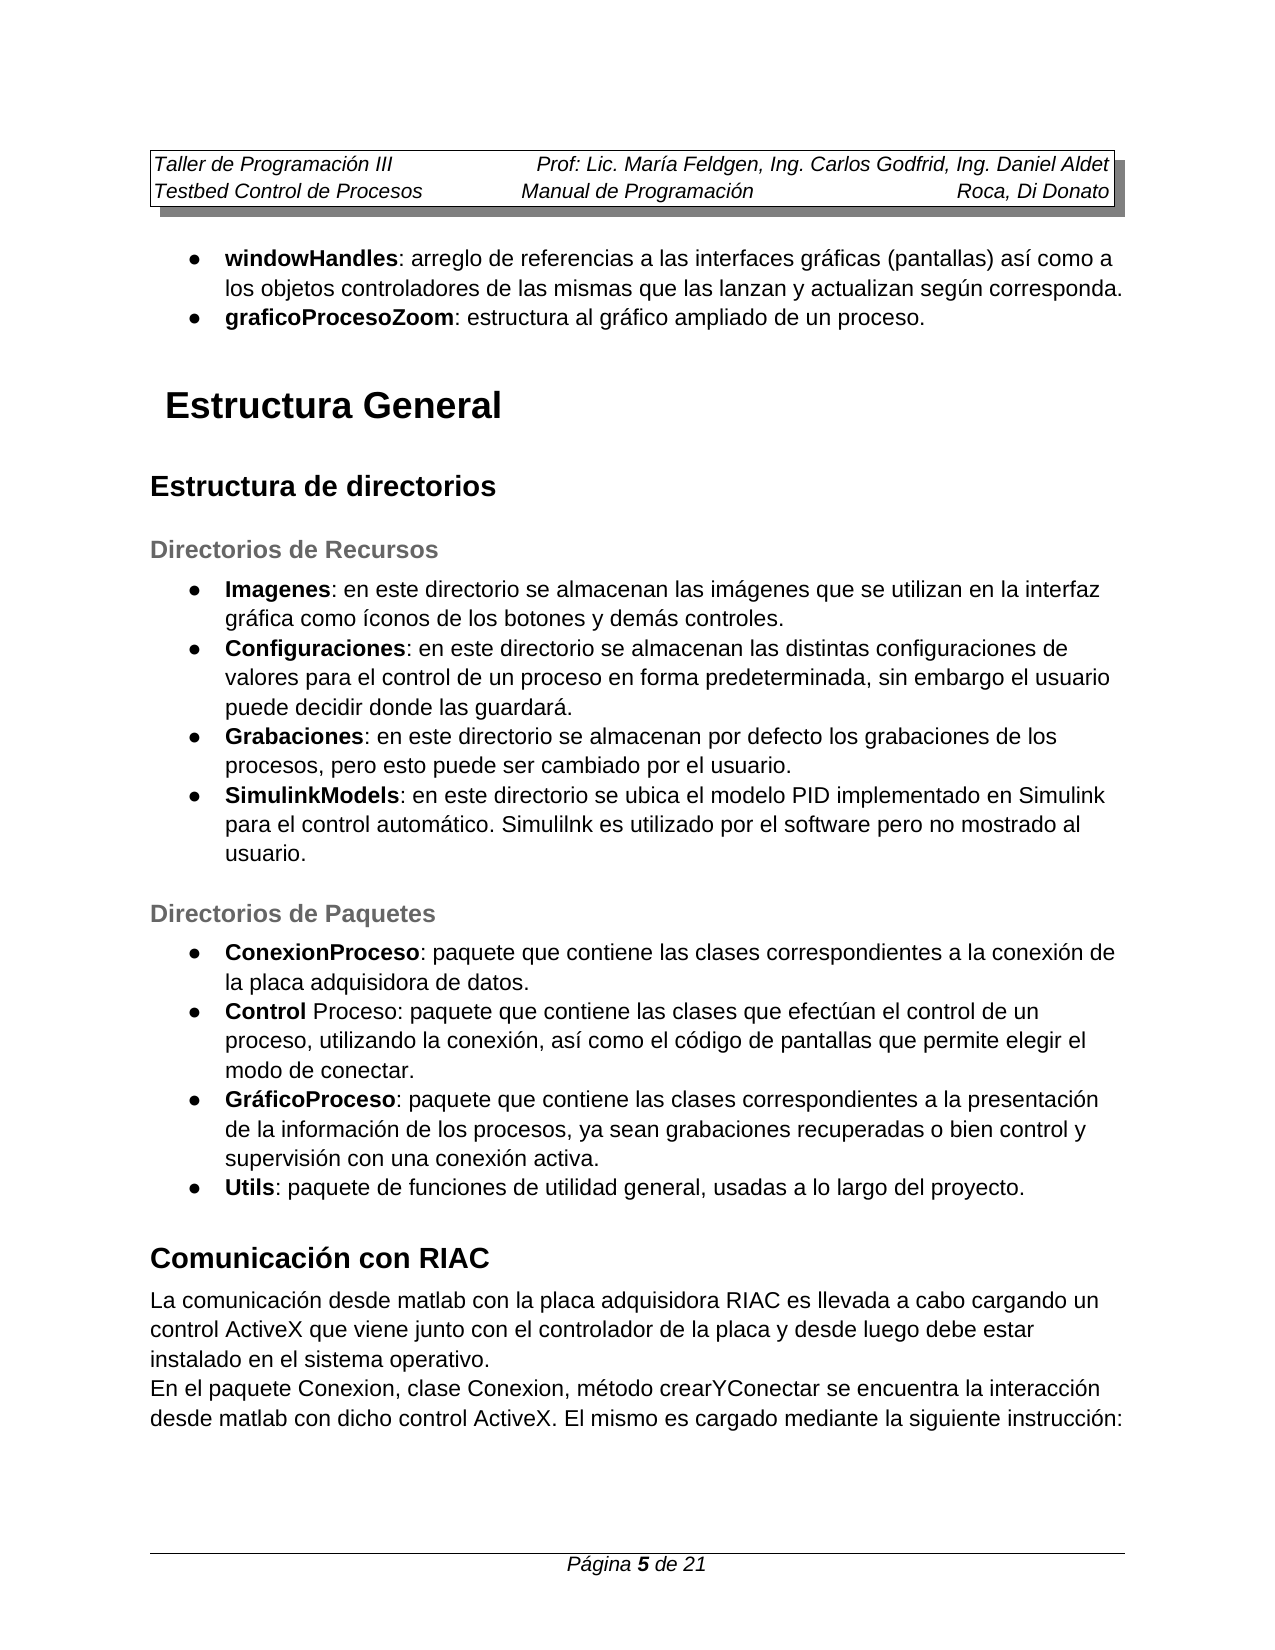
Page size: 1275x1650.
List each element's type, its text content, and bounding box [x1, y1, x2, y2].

text La comunicación desde matlab con la placa adquisidora RIAC es llevada a cabo cargando un control ActiveX que viene junto con el controlador de la placa y desde luego debe estar instalado en el sistema operativo. [150, 1288, 1125, 1372]
list graficoProcesoZoom: estructura al gráfico ampliado de un proceso. [187, 305, 1125, 330]
list Control Proceso: paquete que contiene las clases que efectúan el control de un proceso, utilizando la conexión, así como el código de pantallas que permite elegir el modo de conectar. [187, 999, 1125, 1083]
subtitle Directorios de Paquetes [150, 900, 1125, 928]
list Imagenes: en este directorio se almacenan las imágenes que se utilizan en la interfaz gráfica como íconos de los botones y demás controles. [187, 577, 1125, 632]
text En el paquete Conexion, clase Conexion, método crearYConectar se encuentra la interacción desde matlab con dicho control ActiveX. El mismo es cargado mediante la siguiente instrucción: [150, 1376, 1125, 1431]
subtitle Estructura General [150, 384, 1125, 426]
list Configuraciones: en este directorio se almacenan las distintas configuraciones de valores para el control de un proceso en forma predeterminada, sin embargo el usuario puede decidir donde las guardará. [187, 636, 1125, 720]
list ConexionProceso: paquete que contiene las clases correspondientes a la conexión de la placa adquisidora de datos. [187, 940, 1125, 995]
list Utils: paquete de funciones de utilidad general, usadas a lo largo del proyecto. [187, 1175, 1125, 1201]
subtitle Comunicación con RIAC [150, 1242, 1125, 1274]
subtitle Estructura de directorios [150, 470, 1125, 502]
subtitle Directorios de Recursos [150, 536, 1125, 564]
list windowHandles: arreglo de referencias a las interfaces gráficas (pantallas) así como a los objetos controladores de las mismas que las lanzan y actualizan según corresponda. [187, 246, 1125, 301]
list GráficoProceso: paquete que contiene las clases correspondientes a la presentación de la información de los procesos, ya sean grabaciones recuperadas o bien control y supervisión con una conexión activa. [187, 1087, 1125, 1171]
list SimulinkModels: en este directorio se ubica el modelo PID implementado en Simulink para el control automático. Simulilnk es utilizado por el software pero no mostrado al usuario. [187, 782, 1125, 867]
list Grabaciones: en este directorio se almacenan por defecto los grabaciones de los procesos, pero esto puede ser cambiado por el usuario. [187, 724, 1125, 779]
